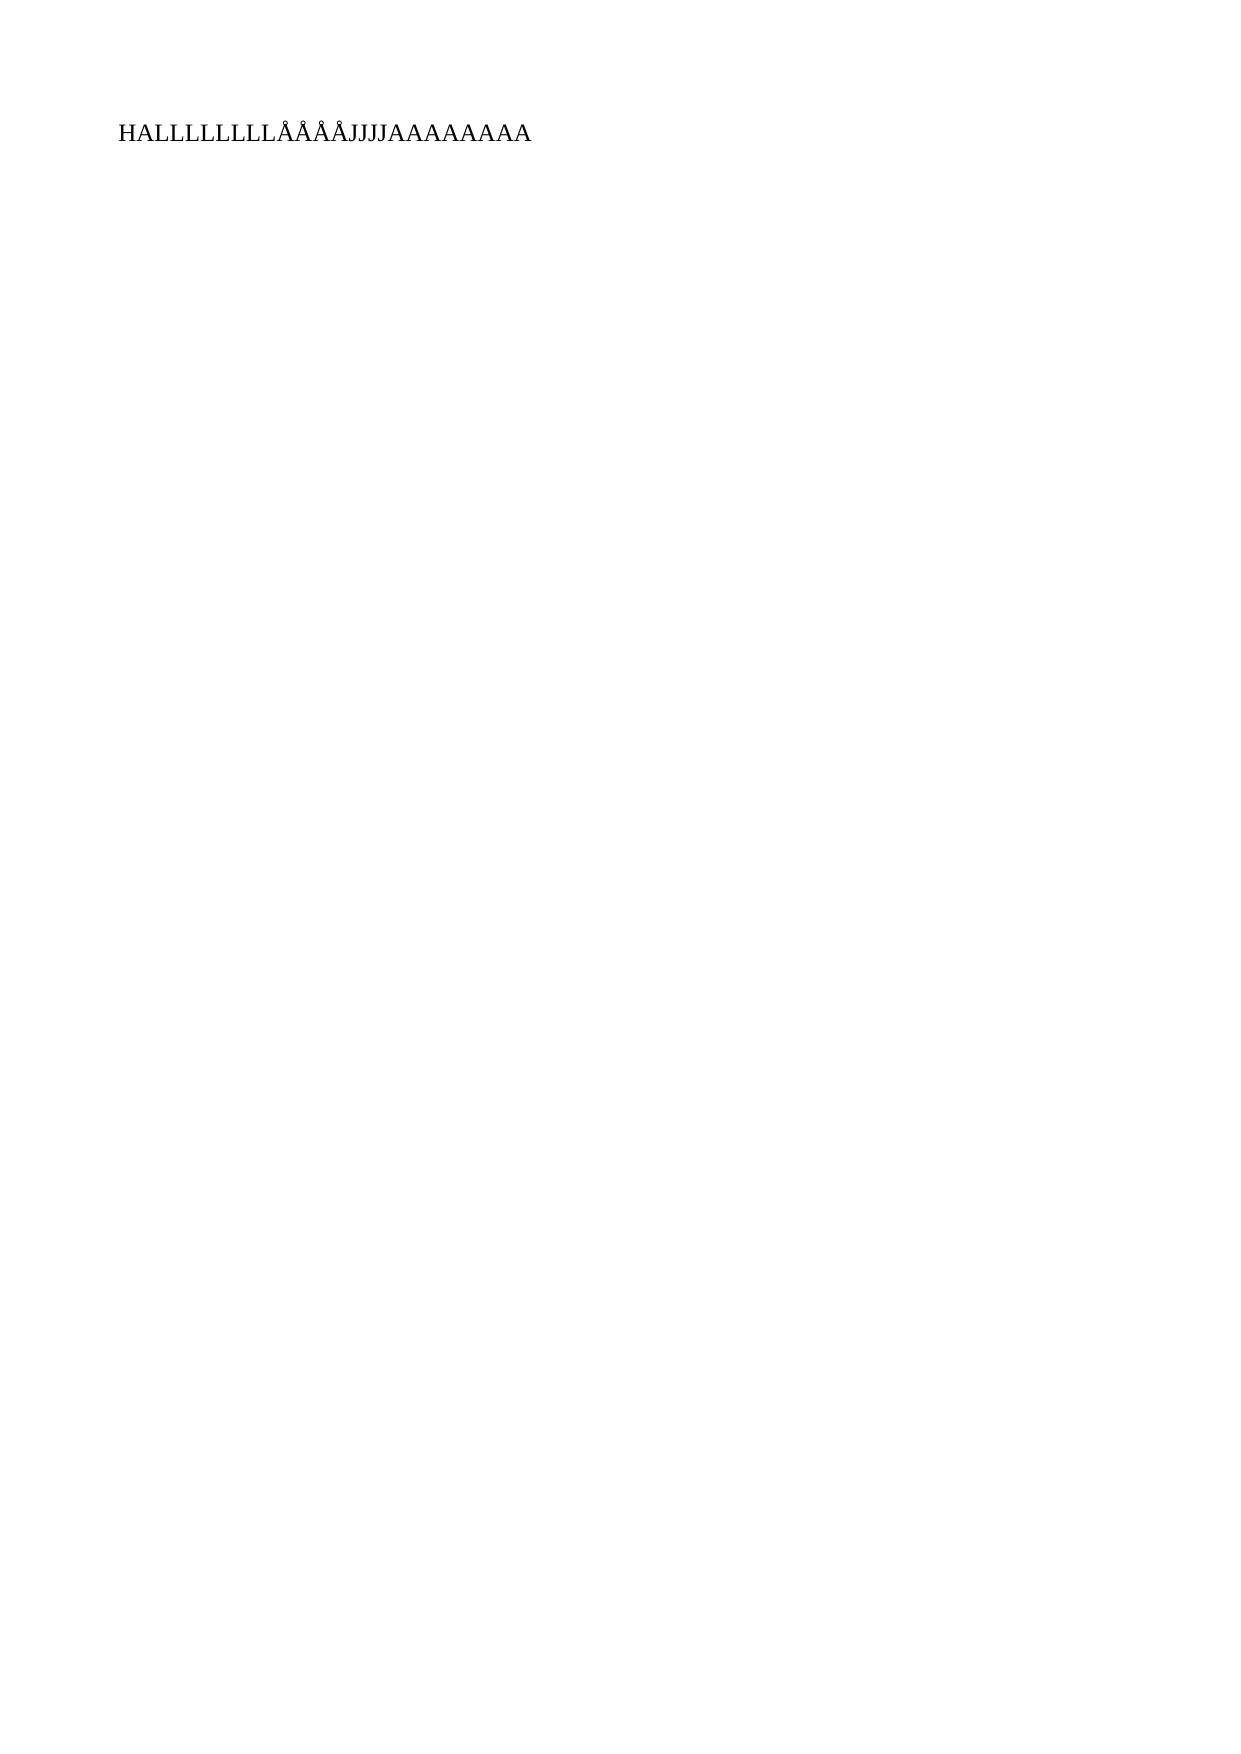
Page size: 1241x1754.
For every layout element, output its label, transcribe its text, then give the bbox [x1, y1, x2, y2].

text HALLLLLLLLÅÅÅÅJJJJAAAAAAAA [118, 118, 1122, 147]
